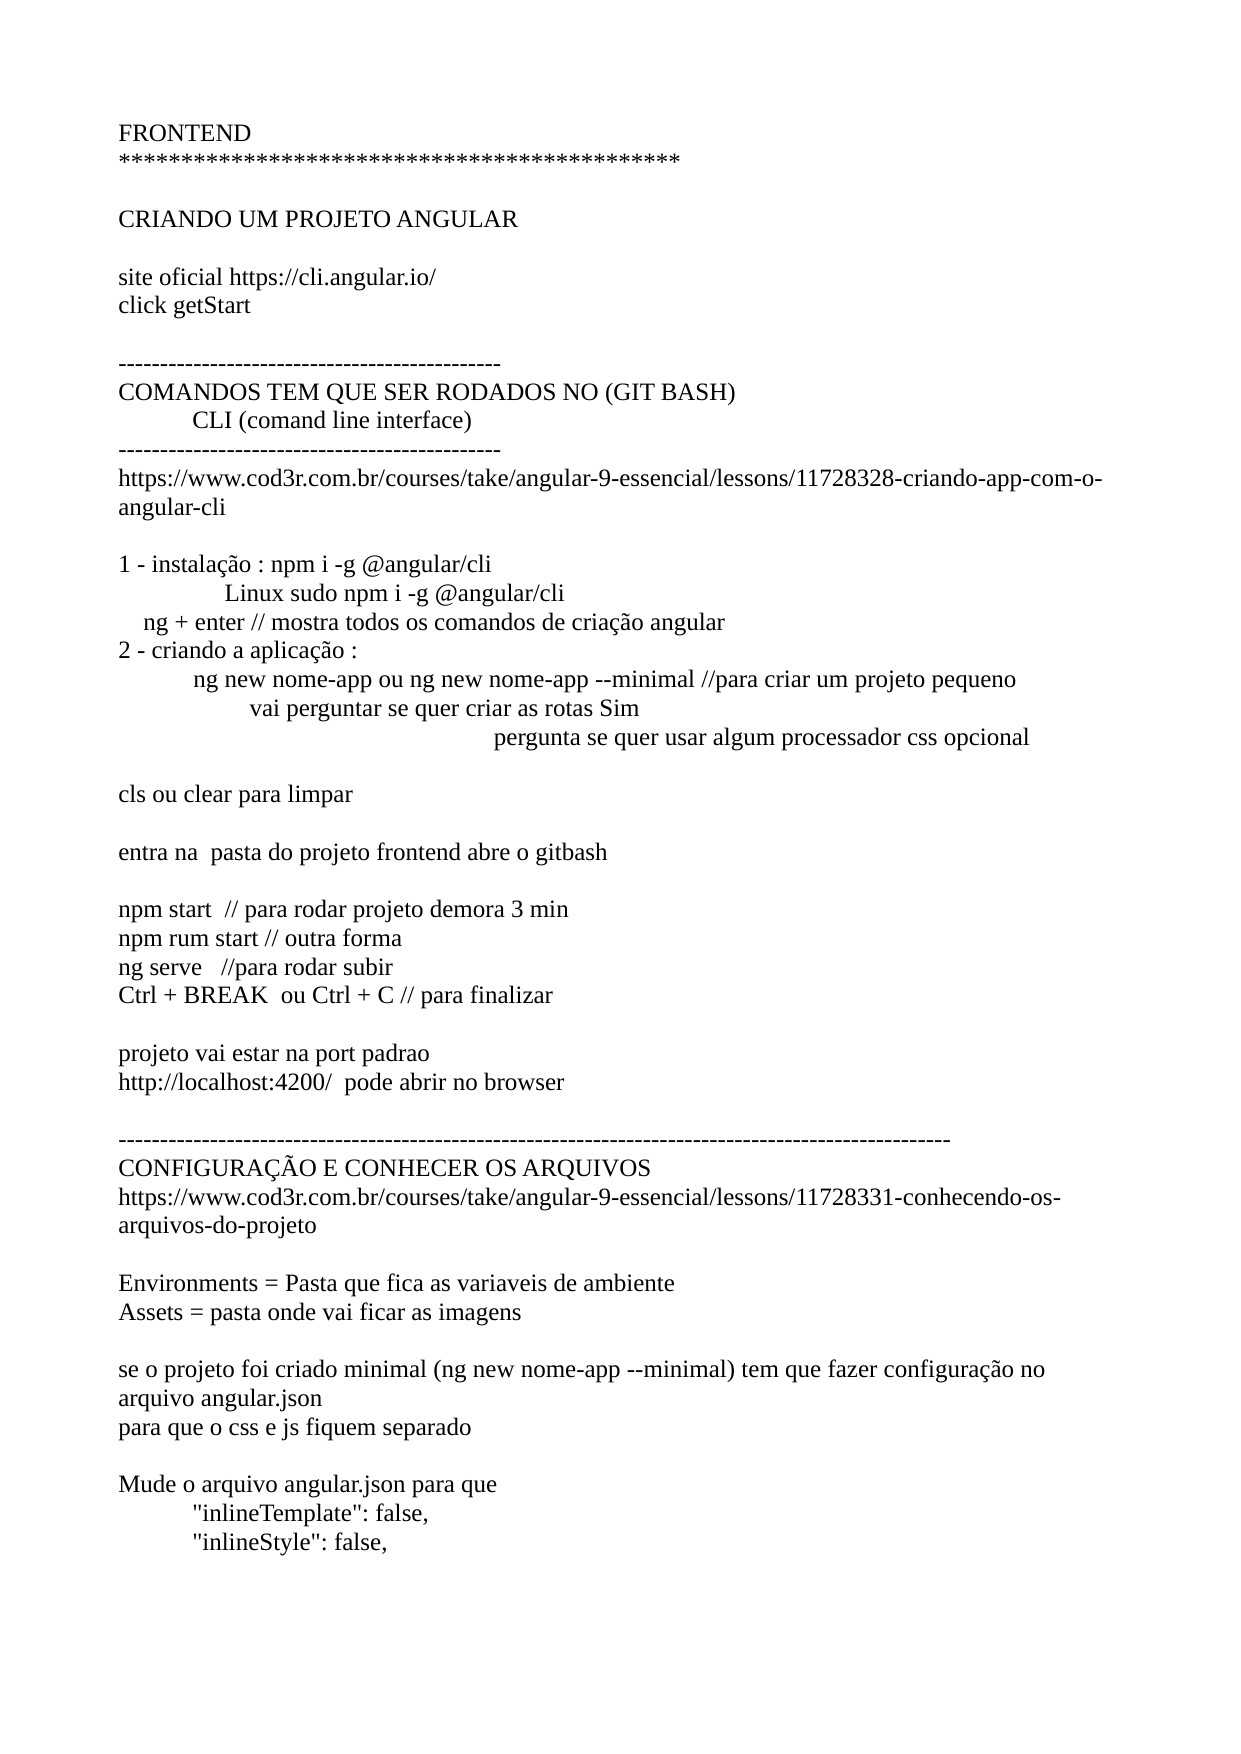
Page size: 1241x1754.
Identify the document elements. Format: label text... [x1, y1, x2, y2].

text 2 - criando a aplicação : [118, 636, 1122, 664]
text CRIANDO UM PROJETO ANGULAR [118, 204, 1122, 233]
text Mude o arquivo angular.json para que [118, 1469, 1122, 1498]
text Environments = Pasta que fica as variaveis de ambiente [118, 1268, 1122, 1297]
text ---------------------------------------------- [118, 348, 1122, 377]
text ---------------------------------------------------------------------------------------------------- [118, 1124, 1122, 1153]
text Linux sudo npm i -g @angular/cli [118, 578, 1122, 607]
text ng new nome-app ou ng new nome-app --minimal //para criar um projeto pequeno [118, 664, 1122, 693]
text ng serve //para rodar subir [118, 952, 1122, 981]
text click getStart [118, 291, 1122, 319]
text https://www.cod3r.com.br/courses/take/angular-9-essencial/lessons/11728331-conhecendo-os-arquivos-do-projeto [118, 1182, 1122, 1239]
text COMANDOS TEM QUE SER RODADOS NO (GIT BASH) [118, 377, 1122, 406]
text npm rum start // outra forma [118, 923, 1122, 952]
text http://localhost:4200/ pode abrir no browser [118, 1067, 1122, 1096]
text vai perguntar se quer criar as rotas Sim [118, 693, 1122, 722]
text ---------------------------------------------- [118, 434, 1122, 463]
text Assets = pasta onde vai ficar as imagens [118, 1297, 1122, 1326]
text projeto vai estar na port padrao [118, 1038, 1122, 1067]
text ********************************************* [118, 147, 1122, 176]
text cls ou clear para limpar [118, 779, 1122, 808]
text CLI (comand line interface) [118, 406, 1122, 434]
text CONFIGURAÇÃO E CONHECER OS ARQUIVOS [118, 1153, 1122, 1182]
text pergunta se quer usar algum processador css opcional [118, 722, 1122, 751]
text "inlineTemplate": false, [118, 1498, 1122, 1527]
text ng + enter // mostra todos os comandos de criação angular [118, 607, 1122, 636]
text Ctrl + BREAK ou Ctrl + C // para finalizar [118, 981, 1122, 1009]
text npm start // para rodar projeto demora 3 min [118, 894, 1122, 923]
text https://www.cod3r.com.br/courses/take/angular-9-essencial/lessons/11728328-criando-app-com-o-angular-cli [118, 463, 1122, 521]
text site oficial https://cli.angular.io/ [118, 262, 1122, 291]
text para que o css e js fiquem separado [118, 1412, 1122, 1441]
text FRONTEND [118, 118, 1122, 147]
text entra na pasta do projeto frontend abre o gitbash [118, 837, 1122, 866]
text se o projeto foi criado minimal (ng new nome-app --minimal) tem que fazer configuração no arquivo angular.json [118, 1354, 1122, 1412]
text 1 - instalação : npm i -g @angular/cli [118, 549, 1122, 578]
text "inlineStyle": false, [118, 1527, 1122, 1556]
